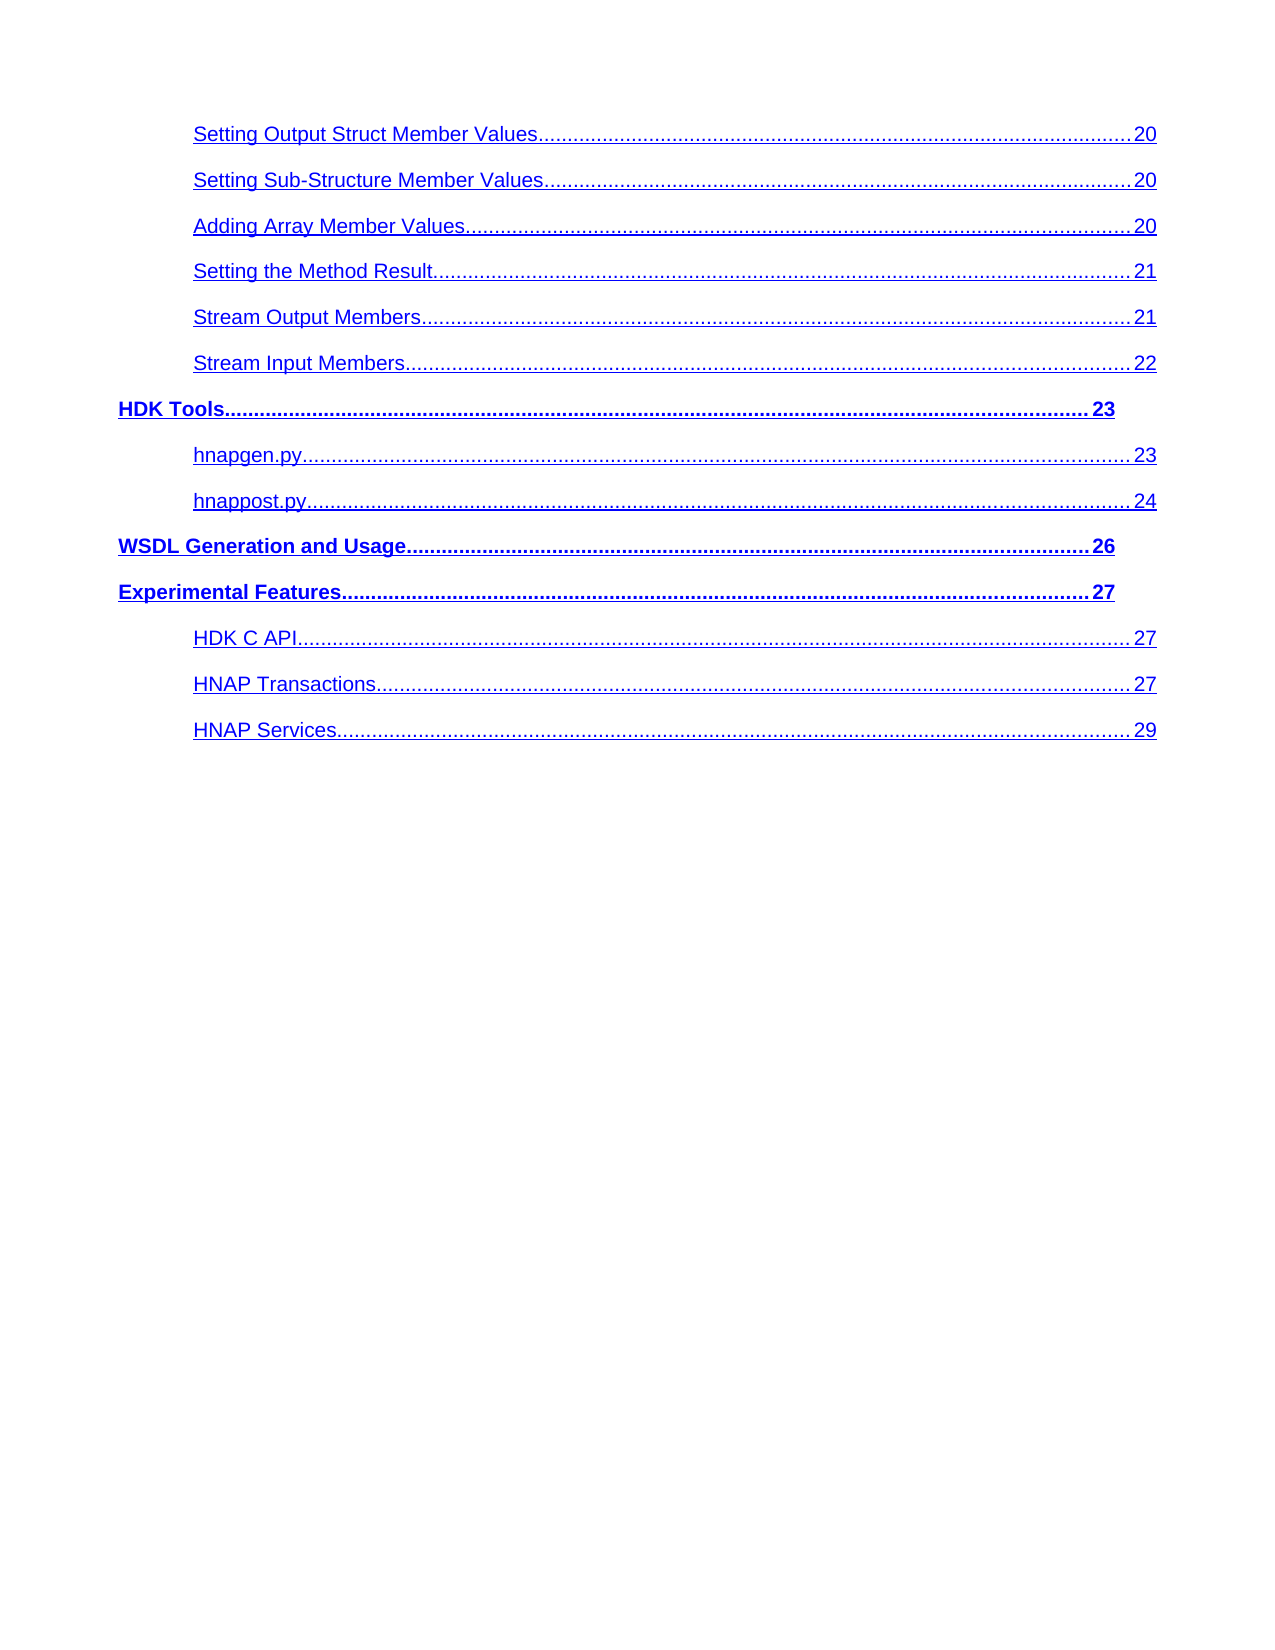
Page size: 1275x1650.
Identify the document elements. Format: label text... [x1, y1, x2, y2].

text HNAP Services 29 [193, 714, 1194, 743]
text WSDL Generation and Usage 26 [118, 531, 1194, 560]
text hnapgen.py 23 [193, 439, 1194, 468]
text Experimental Features 27 [118, 576, 1194, 606]
text Adding Array Member Values 20 [193, 210, 1194, 239]
text Stream Input Members 22 [193, 347, 1194, 376]
text HNAP Transactions 27 [193, 668, 1194, 697]
text HDK Tools 23 [118, 393, 1194, 422]
text Stream Output Members 21 [193, 301, 1194, 331]
text hnappost.py 24 [193, 485, 1194, 514]
text Setting the Method Result 21 [193, 256, 1194, 285]
text Setting Output Struct Member Values 20 [193, 118, 1194, 147]
text HDK C API 27 [193, 622, 1194, 651]
text Setting Sub-Structure Member Values 20 [193, 164, 1194, 193]
